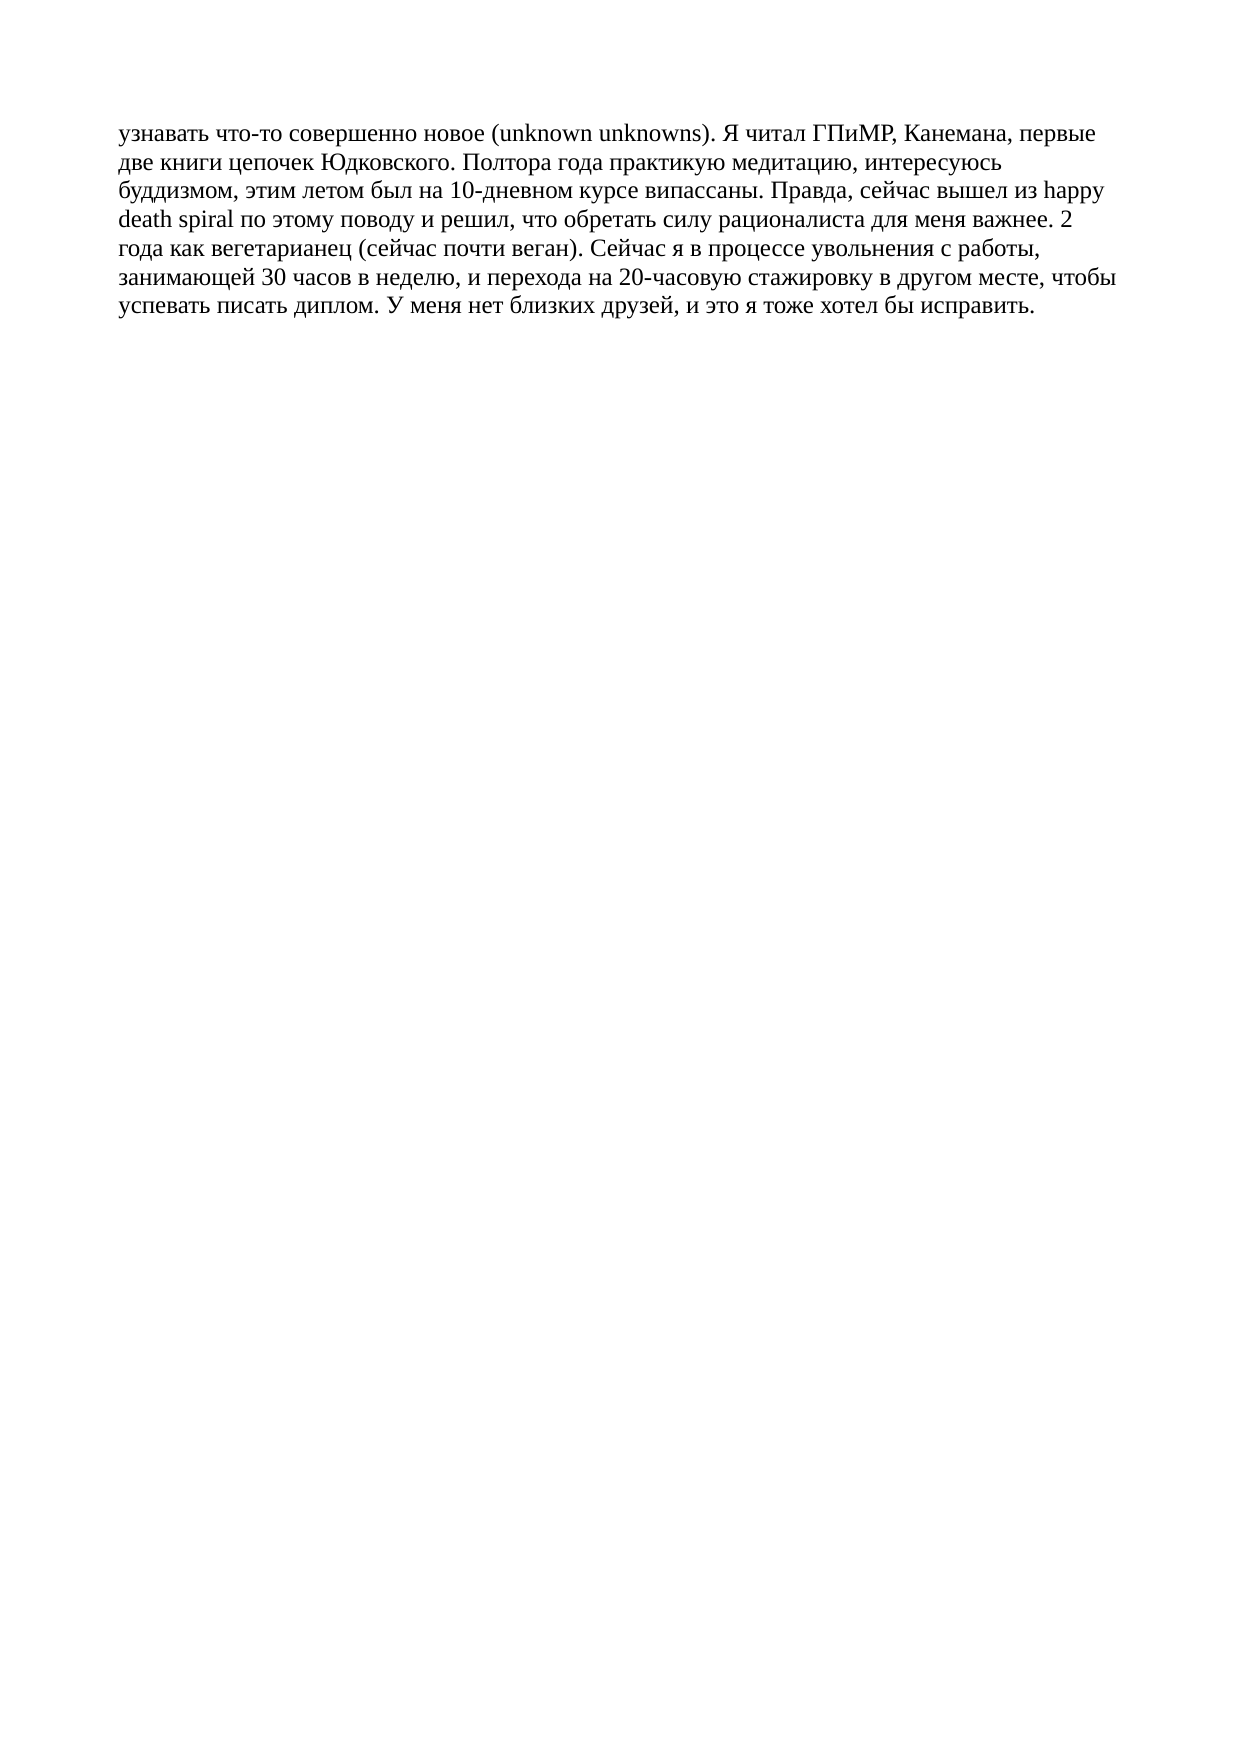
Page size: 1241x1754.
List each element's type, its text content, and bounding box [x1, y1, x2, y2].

text узнавать что-то совершенно новое (unknown unknowns). Я читал ГПиМР, Канемана, первые две книги цепочек Юдковского. Полтора года практикую медитацию, интересуюсь буддизмом, этим летом был на 10-дневном курсе випассаны. Правда, сейчас вышел из happy death spiral по этому поводу и решил, что обретать силу рационалиста для меня важнее. 2 года как вегетарианец (сейчас почти веган). Сейчас я в процессе увольнения с работы, занимающей 30 часов в неделю, и перехода на 20-часовую стажировку в другом месте, чтобы успевать писать диплом. У меня нет близких друзей, и это я тоже хотел бы исправить. [118, 118, 1122, 319]
